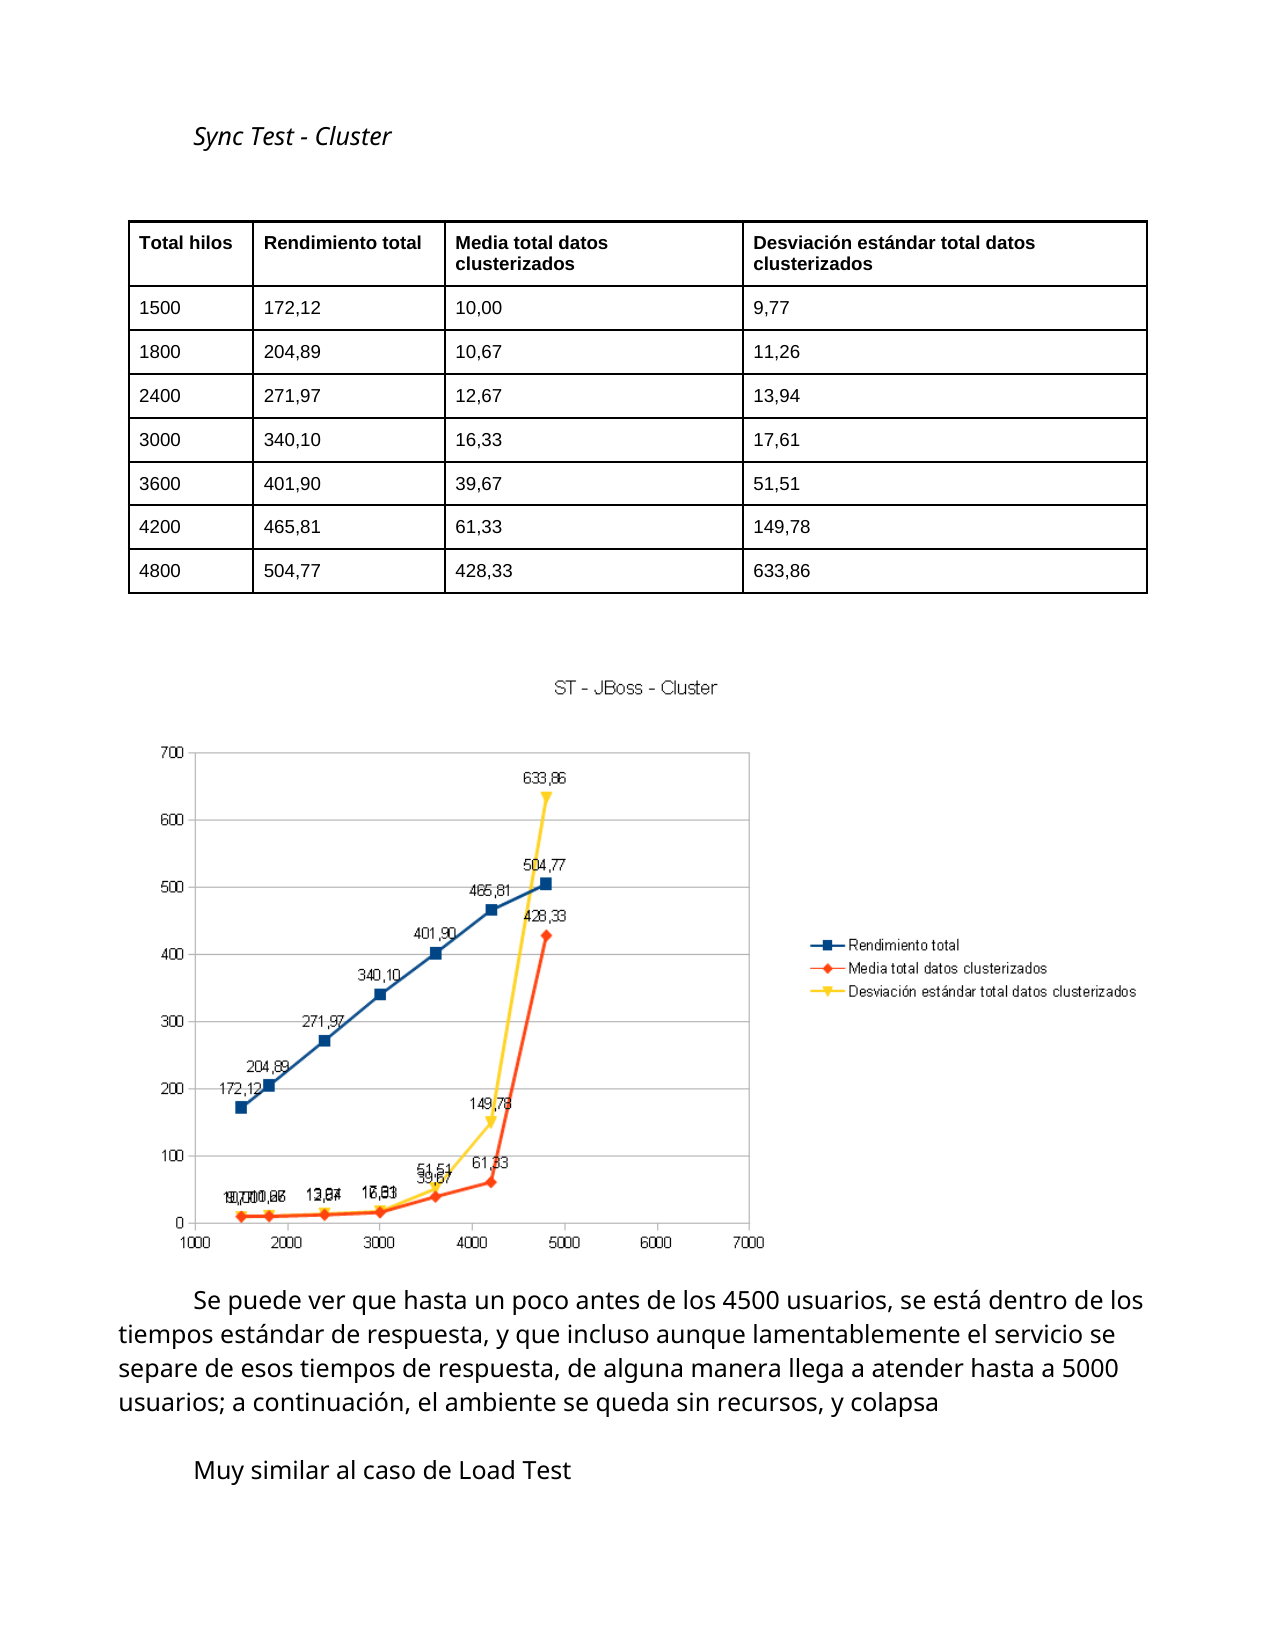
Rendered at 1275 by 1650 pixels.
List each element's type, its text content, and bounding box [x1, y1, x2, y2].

table_cell 2400 [130, 375, 252, 417]
table_cell 340,10 [254, 419, 444, 461]
picture [123, 662, 1152, 1283]
table_cell 149,78 [744, 506, 1146, 548]
table_cell 4800 [130, 550, 252, 592]
text Se puede ver que hasta un poco antes de los 4500 usuarios, se está dentro de los tiempos estándar de respuesta, y que incluso aunque lamentablemente el servicio se separe de esos tiempos de respuesta, de alguna manera llega a atender hasta a 5000 usuarios; a continuación, el ambiente se queda sin recursos, y colapsa [118, 1283, 1157, 1419]
table_cell 9,77 [744, 287, 1146, 329]
table_cell 428,33 [446, 550, 742, 592]
table_cell 39,67 [446, 463, 742, 504]
table_header Desviación estándar total datos clusterizados [744, 223, 1146, 285]
table_cell 17,61 [744, 419, 1146, 461]
text Muy similar al caso de Load Test [118, 1453, 1157, 1487]
table_cell 1800 [130, 331, 252, 373]
table_cell 504,77 [254, 550, 444, 592]
table_cell 271,97 [254, 375, 444, 417]
table_cell 11,26 [744, 331, 1146, 373]
table_cell 204,89 [254, 331, 444, 373]
table_header Media total datos clusterizados [446, 223, 742, 285]
table_cell 16,33 [446, 419, 742, 461]
table_cell 51,51 [744, 463, 1146, 504]
table_cell 401,90 [254, 463, 444, 504]
table_cell 3600 [130, 463, 252, 504]
text Sync Test - Cluster [118, 118, 1157, 152]
table_cell 61,33 [446, 506, 742, 548]
table_cell 10,67 [446, 331, 742, 373]
table_cell 10,00 [446, 287, 742, 329]
table_cell 465,81 [254, 506, 444, 548]
table_cell 12,67 [446, 375, 742, 417]
table_cell 13,94 [744, 375, 1146, 417]
table_cell 172,12 [254, 287, 444, 329]
table_cell 633,86 [744, 550, 1146, 592]
table_cell 4200 [130, 506, 252, 548]
table_header Total hilos [130, 223, 252, 285]
table_cell 3000 [130, 419, 252, 461]
table_header Rendimiento total [254, 223, 444, 285]
table_cell 1500 [130, 287, 252, 329]
